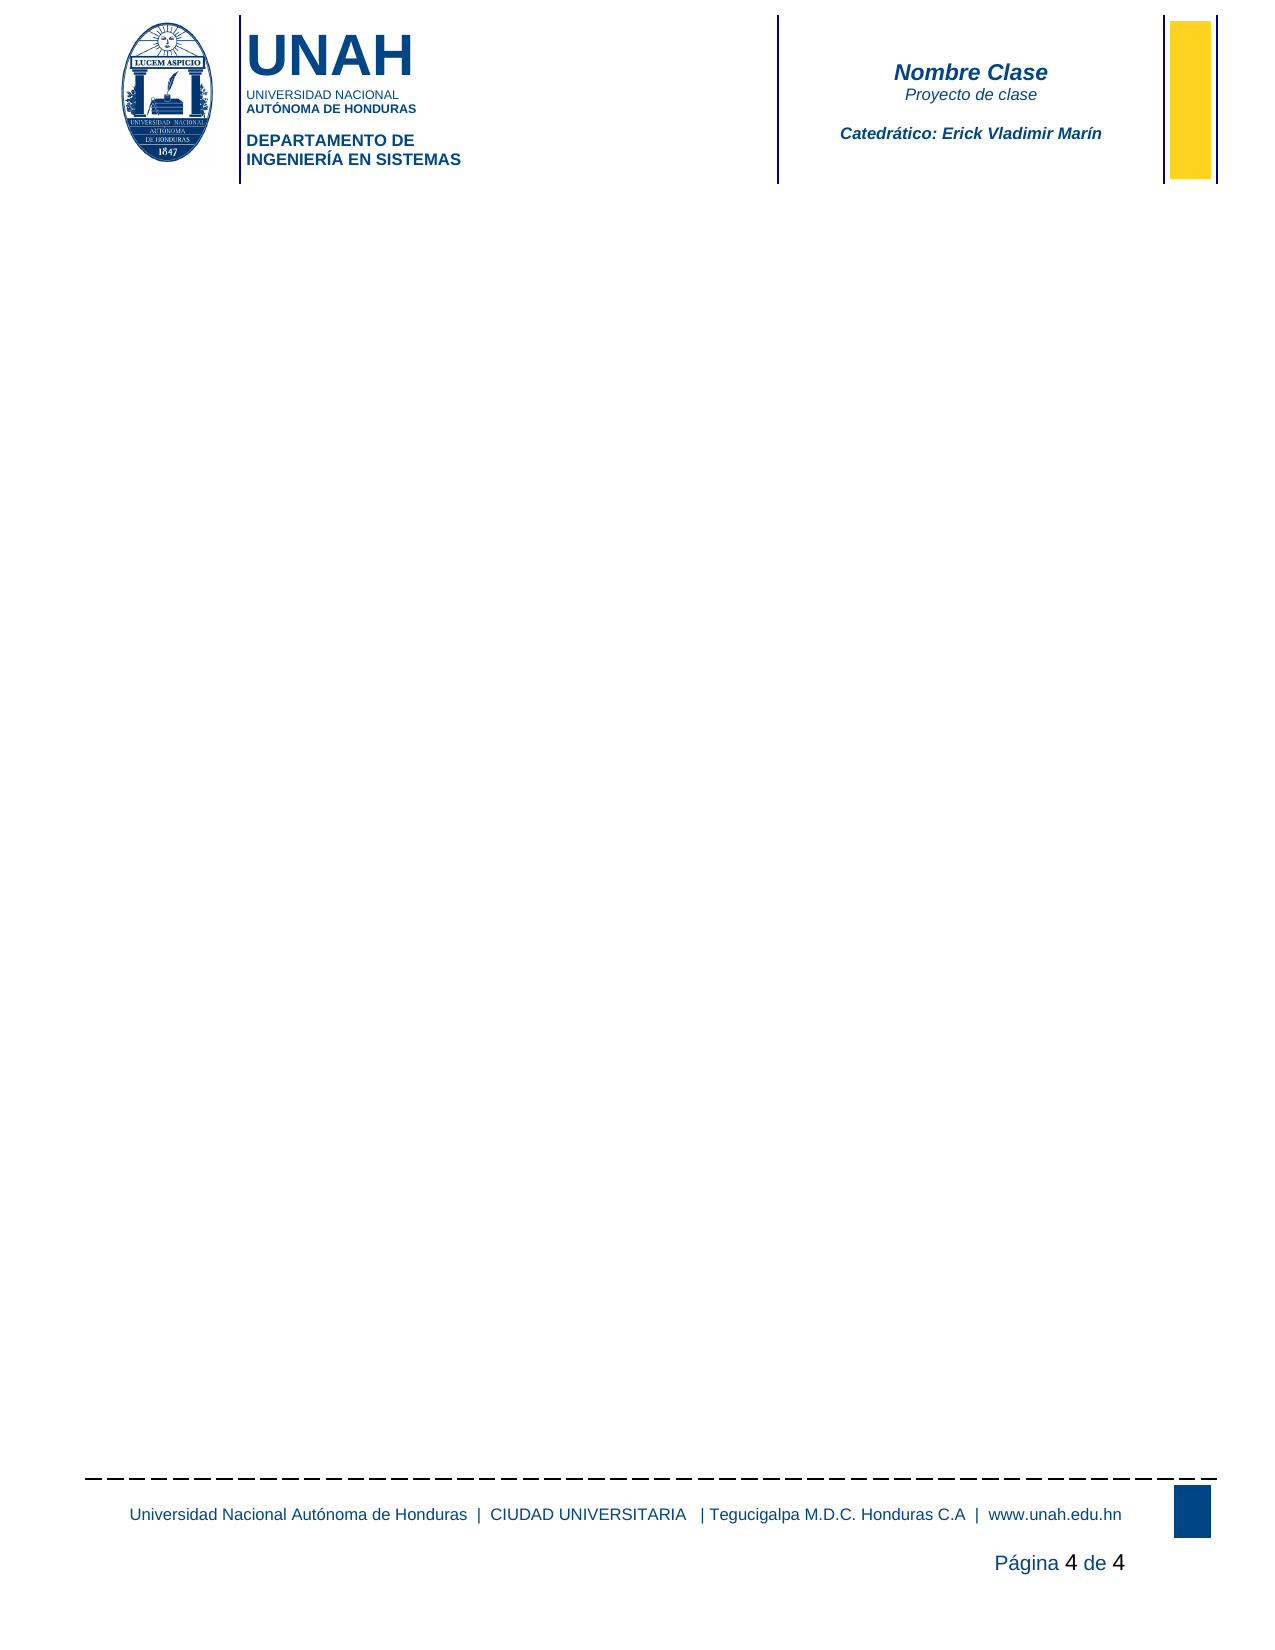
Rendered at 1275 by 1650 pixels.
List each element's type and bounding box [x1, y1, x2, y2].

picture [113, 18, 220, 169]
